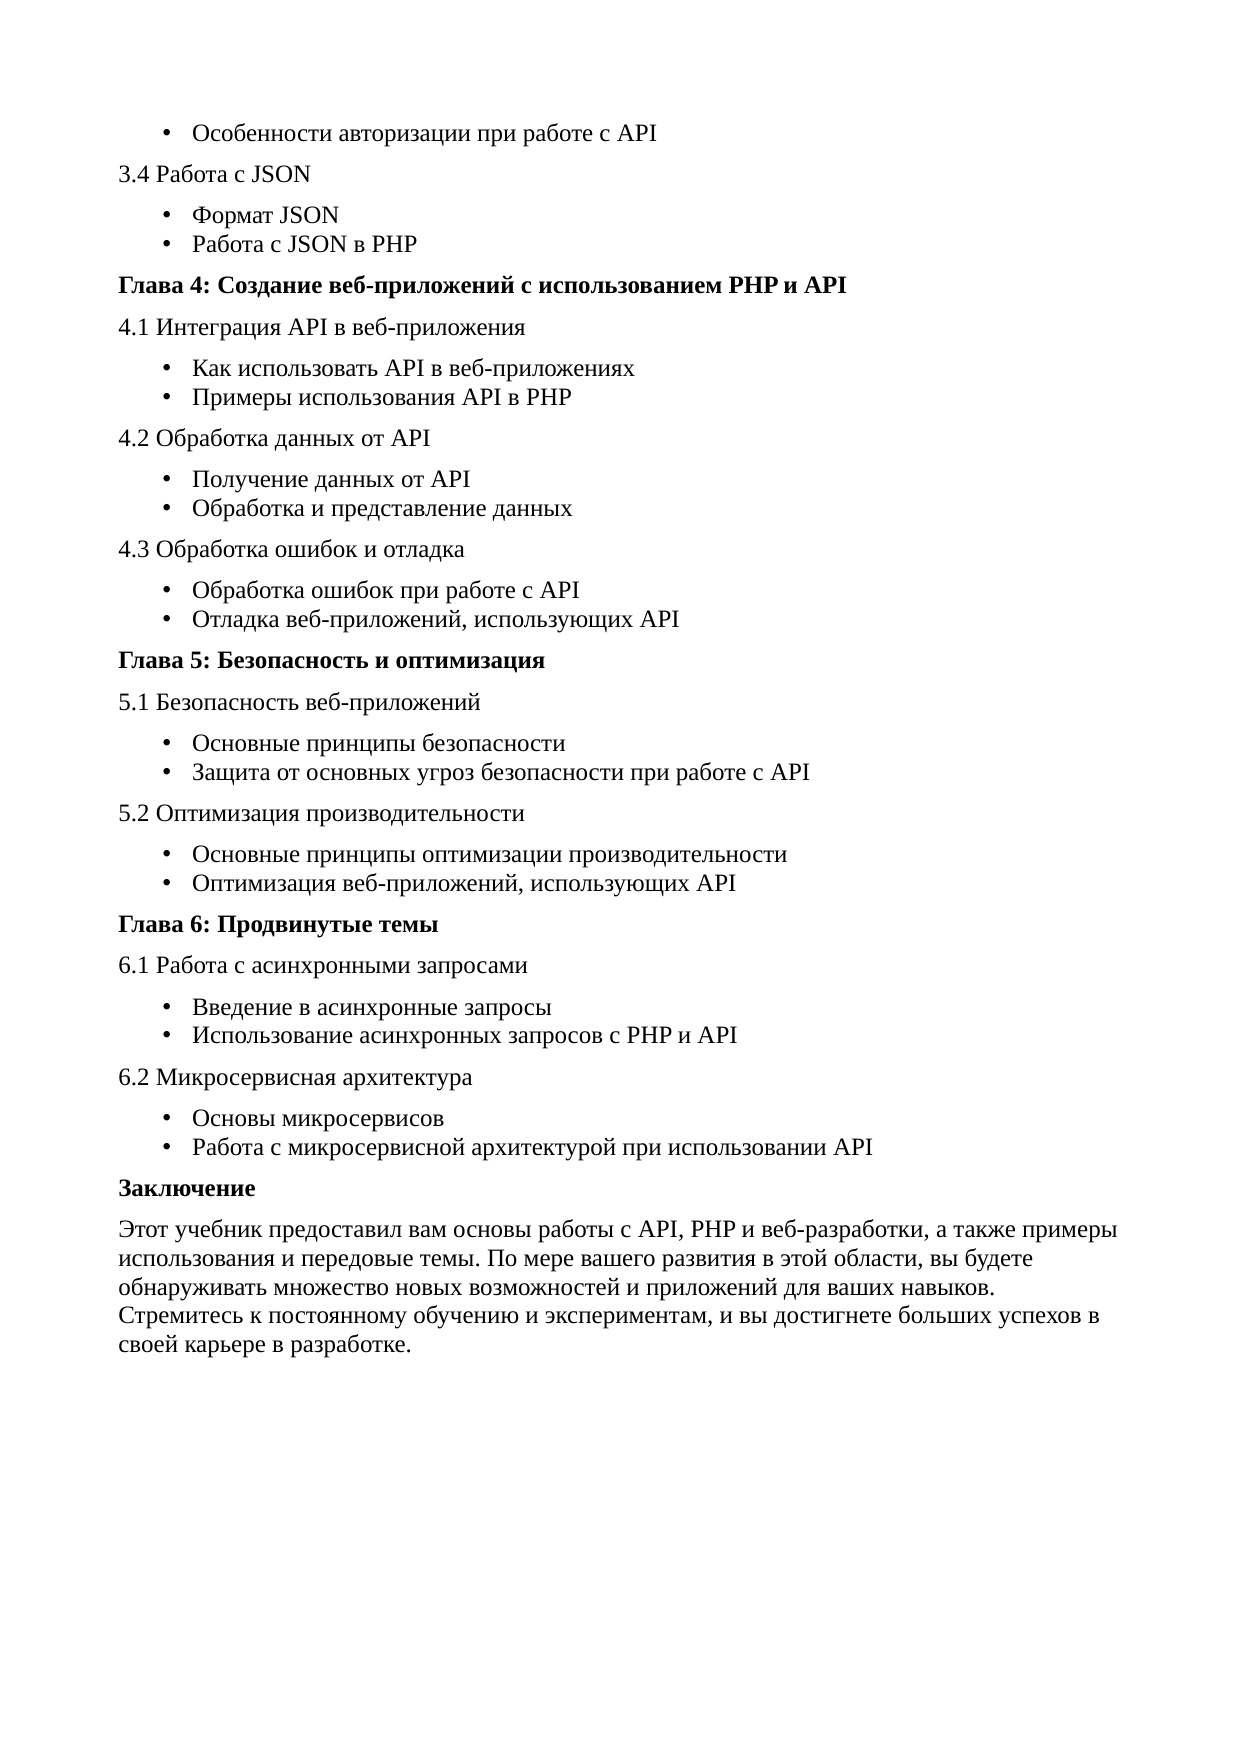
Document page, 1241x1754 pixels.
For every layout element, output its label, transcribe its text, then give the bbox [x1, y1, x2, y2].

text 5.2 Оптимизация производительности [118, 798, 1122, 827]
list Оптимизация веб-приложений, использующих API [162, 868, 1122, 897]
text Глава 5: Безопасность и оптимизация [118, 646, 1122, 674]
list Отладка веб-приложений, использующих API [162, 604, 1122, 633]
list Основные принципы оптимизации производительности [162, 839, 1122, 868]
text 6.1 Работа с асинхронными запросами [118, 951, 1122, 979]
list Защита от основных угроз безопасности при работе с API [162, 757, 1122, 786]
list Основные принципы безопасности [162, 728, 1122, 757]
list Получение данных от API [162, 464, 1122, 493]
list Основы микросервисов [162, 1103, 1122, 1132]
text Заключение [118, 1173, 1122, 1202]
text 3.4 Работа с JSON [118, 159, 1122, 188]
text 4.3 Обработка ошибок и отладка [118, 534, 1122, 563]
text Глава 4: Создание веб-приложений с использованием PHP и API [118, 271, 1122, 299]
text 6.2 Микросервисная архитектура [118, 1062, 1122, 1091]
list Использование асинхронных запросов с PHP и API [162, 1021, 1122, 1049]
text 4.1 Интеграция API в веб-приложения [118, 312, 1122, 341]
list Примеры использования API в PHP [162, 382, 1122, 411]
list Введение в асинхронные запросы [162, 992, 1122, 1021]
text Глава 6: Продвинутые темы [118, 909, 1122, 938]
list Обработка и представление данных [162, 493, 1122, 522]
list Формат JSON [162, 201, 1122, 229]
list Обработка ошибок при работе с API [162, 576, 1122, 604]
text 4.2 Обработка данных от API [118, 423, 1122, 452]
list Работа с микросервисной архитектурой при использовании API [162, 1132, 1122, 1161]
text Этот учебник предоставил вам основы работы с API, PHP и веб-разработки, а также примеры использования и передовые темы. По мере вашего развития в этой области, вы будете обнаруживать множество новых возможностей и приложений для ваших навыков. Стремитесь к постоянному обучению и экспериментам, и вы достигнете больших успехов в своей карьере в разработке. [118, 1214, 1122, 1358]
list Особенности авторизации при работе с API [162, 118, 1122, 147]
text 5.1 Безопасность веб-приложений [118, 687, 1122, 716]
list Как использовать API в веб-приложениях [162, 353, 1122, 382]
list Работа с JSON в PHP [162, 229, 1122, 258]
